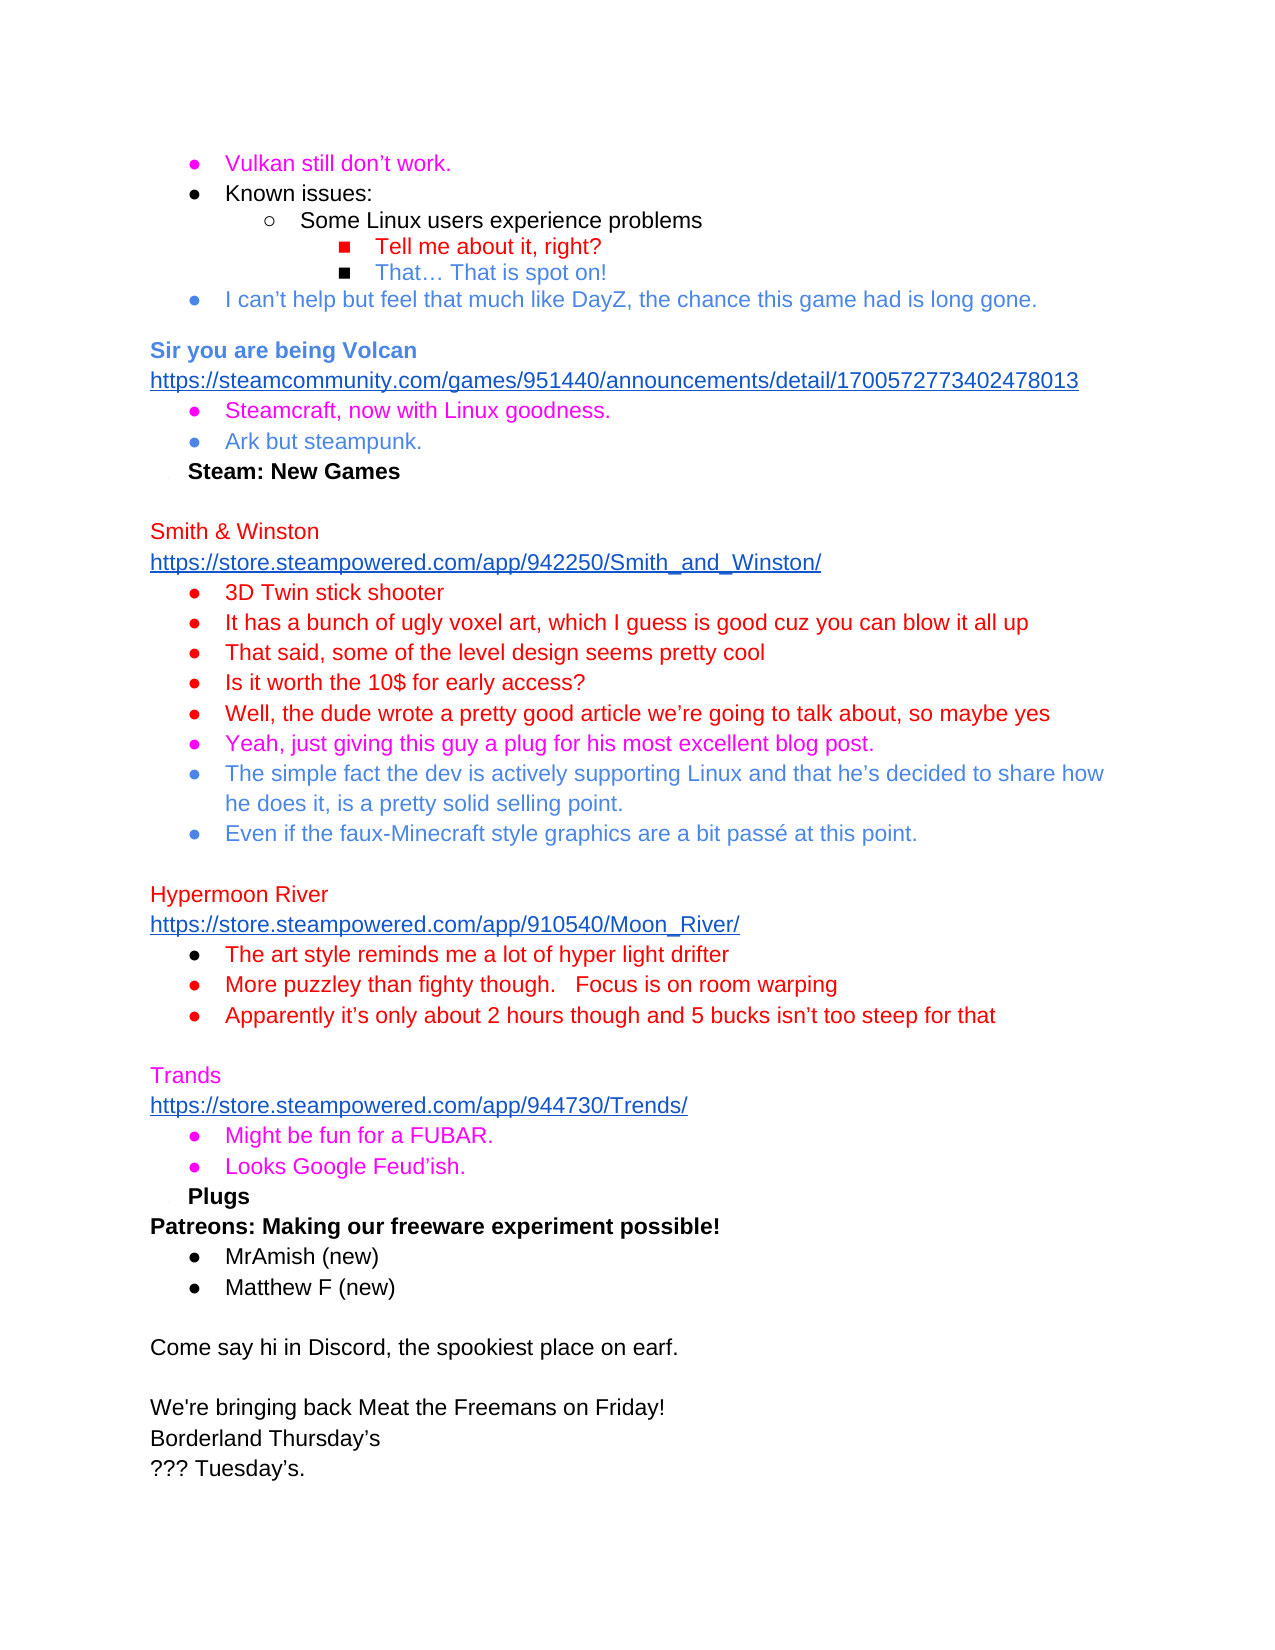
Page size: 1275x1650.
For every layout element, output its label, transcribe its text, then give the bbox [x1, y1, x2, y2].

list That… That is spot on! [337, 259, 1125, 286]
list It has a bunch of ugly voxel art, which I guess is good cuz you can blow it all up [187, 609, 1125, 635]
text Come say hi in Discord, the spookiest place on earf. [150, 1334, 1125, 1360]
text Hypermoon River [150, 881, 1125, 907]
list Tell me about it, right? [337, 233, 1125, 259]
list Apparently it’s only about 2 hours though and 5 bucks isn’t too steep for that [187, 1002, 1125, 1028]
list Yeah, just giving this guy a plug for his most excellent blog post. [187, 730, 1125, 756]
list Ark but steampunk. [187, 428, 1125, 454]
text ??? Tuesday’s. [150, 1455, 1125, 1481]
list Is it worth the 10$ for early access? [187, 669, 1125, 696]
list 3D Twin stick shooter [187, 579, 1125, 605]
list Some Linux users experience problems [262, 207, 1125, 233]
text Steam: New Games [150, 458, 1125, 484]
list Might be fun for a FUBAR. [187, 1122, 1125, 1149]
list The art style reminds me a lot of hyper light drifter [187, 941, 1125, 967]
list Looks Google Feud’ish. [187, 1153, 1125, 1179]
list Matthew F (new) [187, 1273, 1125, 1300]
list Well, the dude wrote a pretty good article we’re going to talk about, so maybe yes [187, 699, 1125, 726]
text Sir you are being Volcan [150, 337, 1125, 363]
list That said, some of the level design seems pretty cool [187, 639, 1125, 665]
text https://store.steampowered.com/app/910540/Moon_River/ [150, 911, 1125, 937]
list Vulkan still don’t work. [187, 150, 1125, 176]
list I can’t help but feel that much like DayZ, the chance this game had is long gone. [187, 286, 1125, 312]
list More puzzley than fighty though. Focus is on room warping [187, 971, 1125, 998]
list Even if the faux-Minecraft style graphics are a bit passé at this point. [187, 820, 1125, 847]
text https://store.steampowered.com/app/944730/Trends/ [150, 1092, 1125, 1118]
list MrAmish (new) [187, 1243, 1125, 1269]
text Trands [150, 1062, 1125, 1088]
text Plugs [150, 1183, 1125, 1209]
text Borderland Thursday’s [150, 1424, 1125, 1451]
list Known issues: [187, 180, 1125, 207]
text Patreons: Making our freeware experiment possible! [150, 1213, 1125, 1239]
text https://steamcommunity.com/games/951440/announcements/detail/1700572773402478013 [150, 367, 1125, 393]
text Smith & Winston [150, 518, 1125, 544]
list Steamcraft, now with Linux goodness. [187, 397, 1125, 424]
text We're bringing back Meat the Freemans on Friday! [150, 1394, 1125, 1421]
list The simple fact the dev is actively supporting Linux and that he’s decided to share how he does it, is a pretty solid selling point. [187, 760, 1125, 816]
text https://store.steampowered.com/app/942250/Smith_and_Winston/ [150, 548, 1125, 575]
